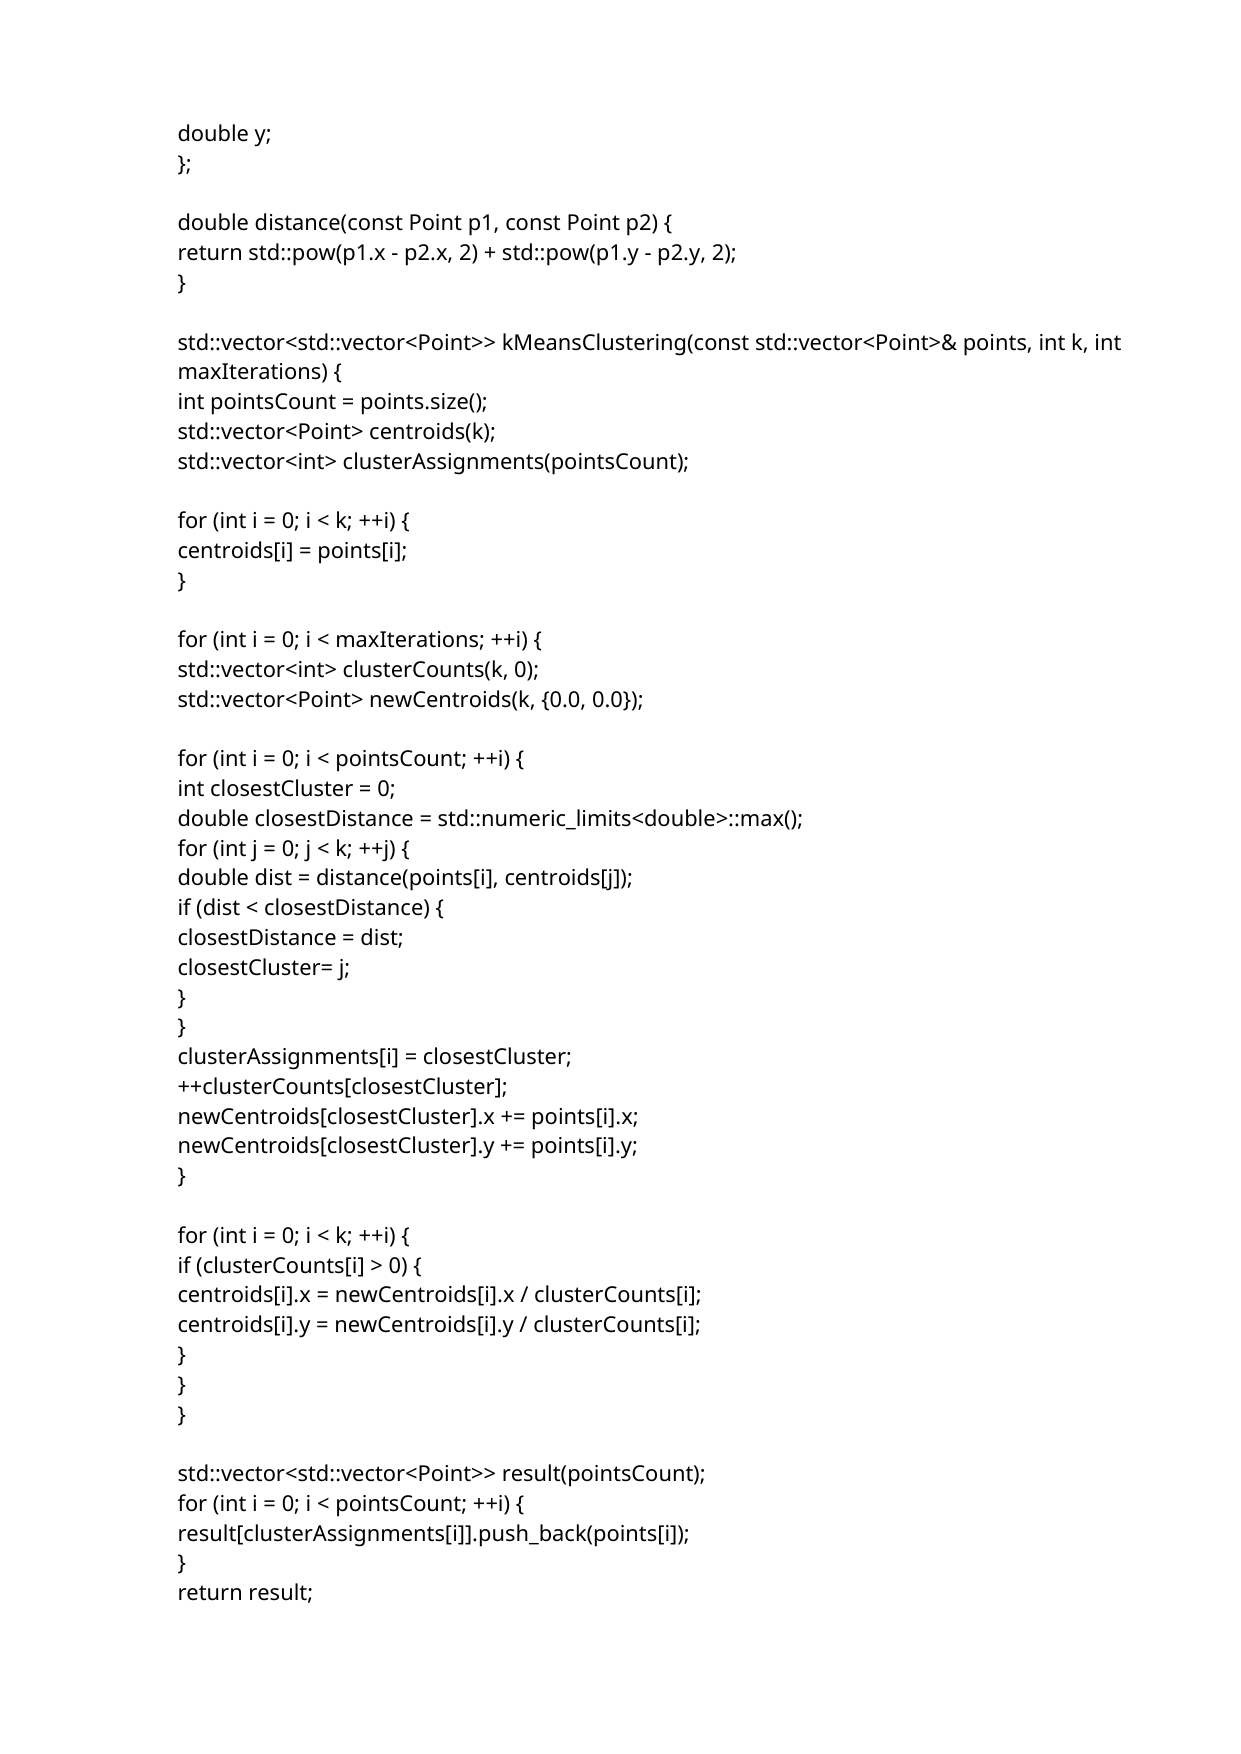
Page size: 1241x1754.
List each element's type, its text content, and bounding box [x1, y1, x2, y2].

text double closestDistance = std::numeric_limits<double>::max(); [177, 803, 1152, 833]
text for (int i = 0; i < maxIterations; ++i) { [177, 624, 1152, 654]
text } [177, 1339, 1152, 1369]
text double y; [177, 118, 1152, 148]
text ++clusterCounts[closestCluster]; [177, 1071, 1152, 1101]
text } [177, 1011, 1152, 1041]
text for (int i = 0; i < pointsCount; ++i) { [177, 1488, 1152, 1518]
text centroids[i].x = newCentroids[i].x / clusterCounts[i]; [177, 1279, 1152, 1309]
text closestDistance = dist; [177, 922, 1152, 952]
text closestCluster= j; [177, 952, 1152, 982]
text std::vector<Point> centroids(k); [177, 416, 1152, 446]
text std::vector<int> clusterCounts(k, 0); [177, 654, 1152, 684]
text } [177, 1369, 1152, 1398]
text return result; [177, 1577, 1152, 1607]
text double dist = distance(points[i], centroids[j]); [177, 862, 1152, 892]
text } [177, 1160, 1152, 1190]
text if (dist < closestDistance) { [177, 892, 1152, 922]
text } [177, 982, 1152, 1011]
text }; [177, 148, 1152, 178]
text result[clusterAssignments[i]].push_back(points[i]); [177, 1518, 1152, 1547]
text std::vector<Point> newCentroids(k, {0.0, 0.0}); [177, 684, 1152, 713]
text for (int i = 0; i < k; ++i) { [177, 1220, 1152, 1249]
text if (clusterCounts[i] > 0) { [177, 1249, 1152, 1279]
text std::vector<int> clusterAssignments(pointsCount); [177, 446, 1152, 475]
text } [177, 267, 1152, 297]
text for (int i = 0; i < pointsCount; ++i) { [177, 743, 1152, 773]
text } [177, 1547, 1152, 1577]
text centroids[i] = points[i]; [177, 535, 1152, 565]
text for (int i = 0; i < k; ++i) { [177, 505, 1152, 535]
text } [177, 1398, 1152, 1428]
text std::vector<std::vector<Point>> result(pointsCount); [177, 1458, 1152, 1488]
text centroids[i].y = newCentroids[i].y / clusterCounts[i]; [177, 1309, 1152, 1339]
text return std::pow(p1.x - p2.x, 2) + std::pow(p1.y - p2.y, 2); [177, 237, 1152, 267]
text double distance(const Point p1, const Point p2) { [177, 207, 1152, 237]
text std::vector<std::vector<Point>> kMeansClustering(const std::vector<Point>& points, int k, int maxIterations) { [177, 326, 1152, 386]
text clusterAssignments[i] = closestCluster; [177, 1041, 1152, 1071]
text } [177, 565, 1152, 594]
text newCentroids[closestCluster].y += points[i].y; [177, 1131, 1152, 1160]
text int closestCluster = 0; [177, 773, 1152, 803]
text int pointsCount = points.size(); [177, 386, 1152, 416]
text for (int j = 0; j < k; ++j) { [177, 833, 1152, 862]
text newCentroids[closestCluster].x += points[i].x; [177, 1101, 1152, 1131]
